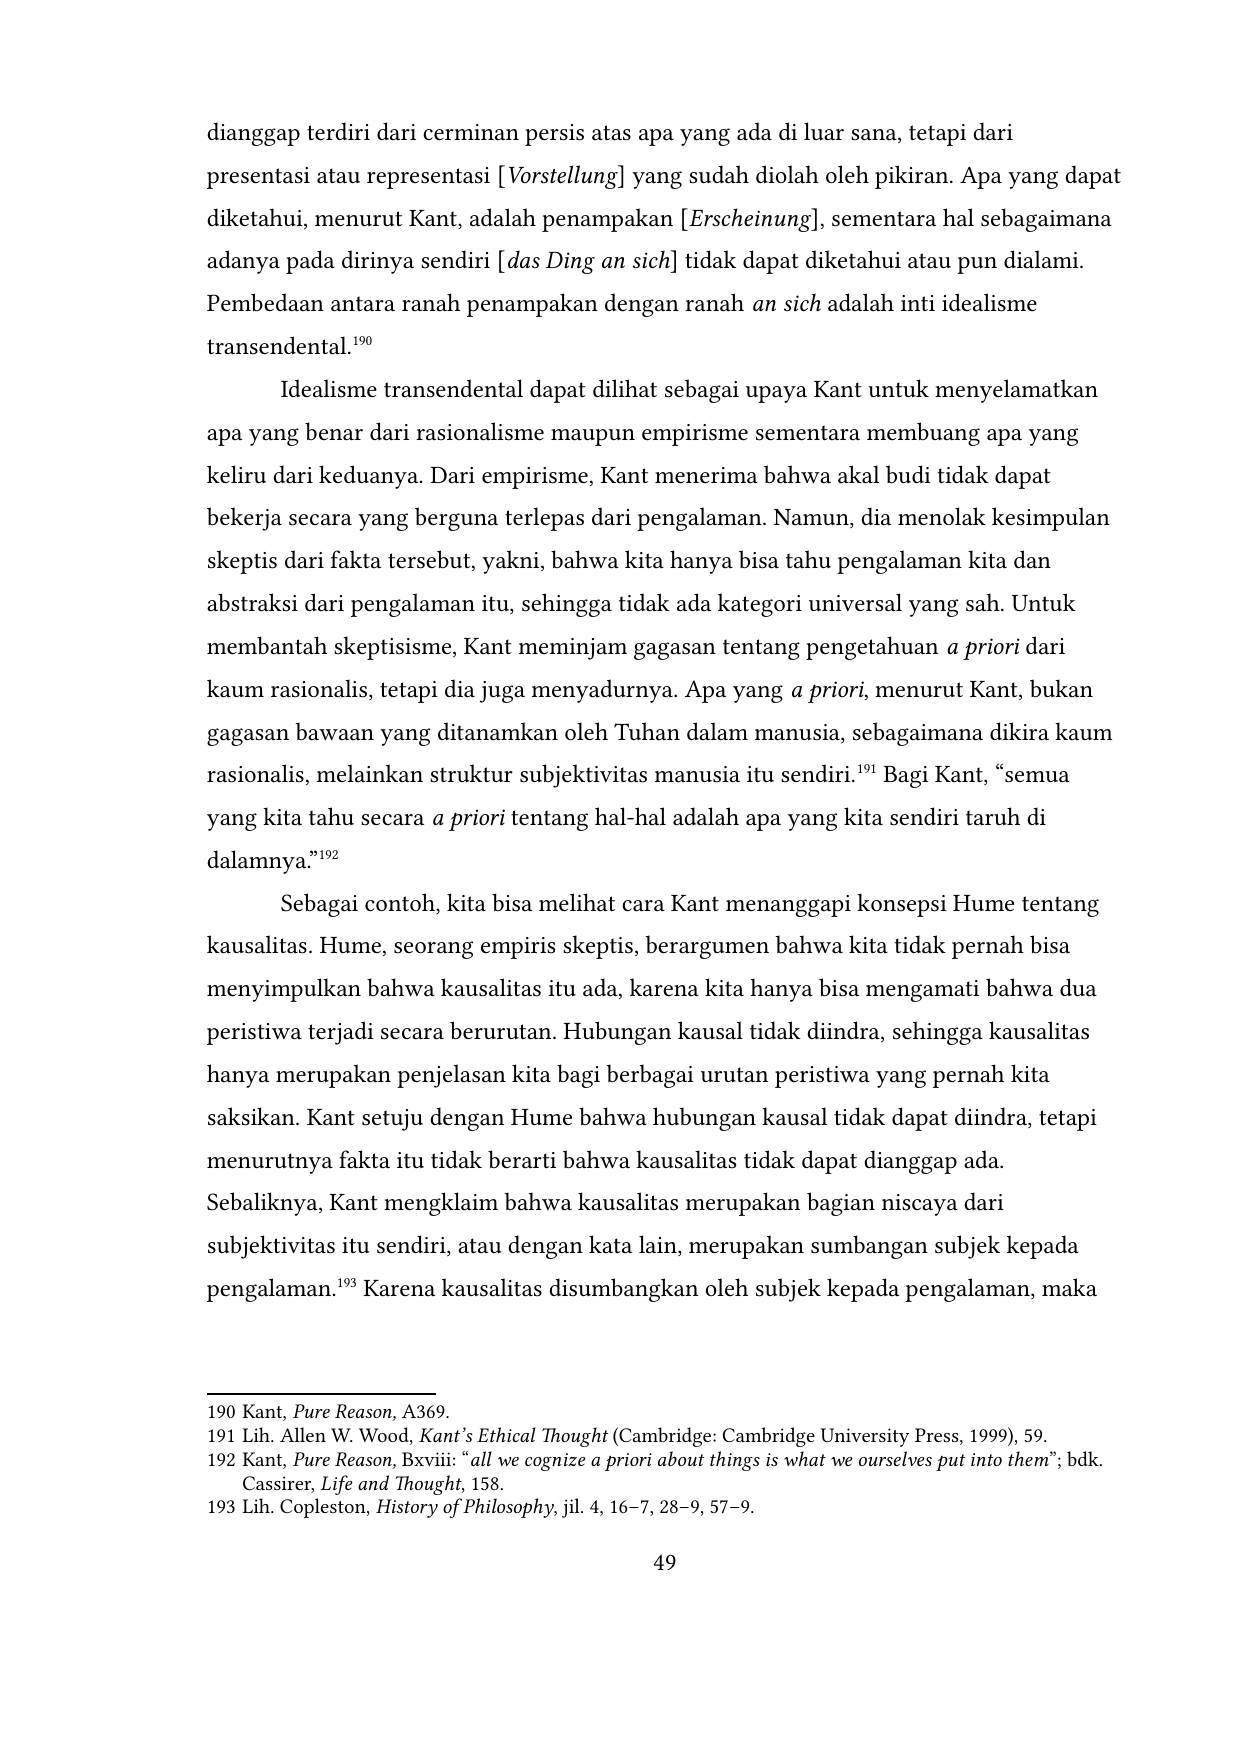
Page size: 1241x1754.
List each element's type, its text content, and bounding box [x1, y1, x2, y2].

text Sebagai contoh, kita bisa melihat cara Kant menanggapi konsepsi Hume tentang kausalitas. Hume, seorang empiris skeptis, berargumen bahwa kita tidak pernah bisa menyimpulkan bahwa kausalitas itu ada, karena kita hanya bisa mengamati bahwa dua peristiwa terjadi secara berurutan. Hubungan kausal tidak diindra, sehingga kausalitas hanya merupakan penjelasan kita bagi berbagai urutan peristiwa yang pernah kita saksikan. Kant setuju dengan Hume bahwa hubungan kausal tidak dapat diindra, tetapi menurutnya fakta itu tidak berarti bahwa kausalitas tidak dapat dianggap ada. Sebaliknya, Kant mengklaim bahwa kausalitas merupakan bagian niscaya dari subjektivitas itu sendiri, atau dengan kata lain, merupakan sumbangan subjek kepada pengalaman. Karena kausalitas disumbangkan oleh subjek kepada pengalaman, maka [207, 889, 1122, 1303]
text Kant, Pure Reason, A369. [207, 1400, 1122, 1424]
text dianggap terdiri dari cerminan persis atas apa yang ada di luar sana, tetapi dari presentasi atau representasi [Vorstellung] yang sudah diolah oleh pikiran. Apa yang dapat diketahui, menurut Kant, adalah penampakan [Erscheinung], sementara hal sebagaimana adanya pada dirinya sendiri [das Ding an sich] tidak dapat diketahui atau pun dialami. Pembedaan antara ranah penampakan dengan ranah an sich adalah inti idealisme transendental. [207, 118, 1122, 361]
text Lih. Copleston, History of Philosophy, jil. 4, 16–7, 28–9, 57–9. [207, 1495, 1122, 1519]
text Lih. Allen W. Wood, Kant’s Ethical Thought (Cambridge: Cambridge University Press, 1999), 59. [207, 1424, 1122, 1447]
text Idealisme transendental dapat dilihat sebagai upaya Kant untuk menyelamatkan apa yang benar dari rasionalisme maupun empirisme sementara membuang apa yang keliru dari keduanya. Dari empirisme, Kant menerima bahwa akal budi tidak dapat bekerja secara yang berguna terlepas dari pengalaman. Namun, dia menolak kesimpulan skeptis dari fakta tersebut, yakni, bahwa kita hanya bisa tahu pengalaman kita dan abstraksi dari pengalaman itu, sehingga tidak ada kategori universal yang sah. Untuk membantah skeptisisme, Kant meminjam gagasan tentang pengetahuan a priori dari kaum rasionalis, tetapi dia juga menyadurnya. Apa yang a priori, menurut Kant, bukan gagasan bawaan yang ditanamkan oleh Tuhan dalam manusia, sebagaimana dikira kaum rasionalis, melainkan struktur subjektivitas manusia itu sendiri. Bagi Kant, “semua yang kita tahu secara a priori tentang hal-hal adalah apa yang kita sendiri taruh di dalamnya.” [207, 375, 1122, 874]
text Kant, Pure Reason, Bxviii: “all we cognize a priori about things is what we ourselves put into them”; bdk. Cassirer, Life and Thought, 158. [207, 1447, 1122, 1495]
